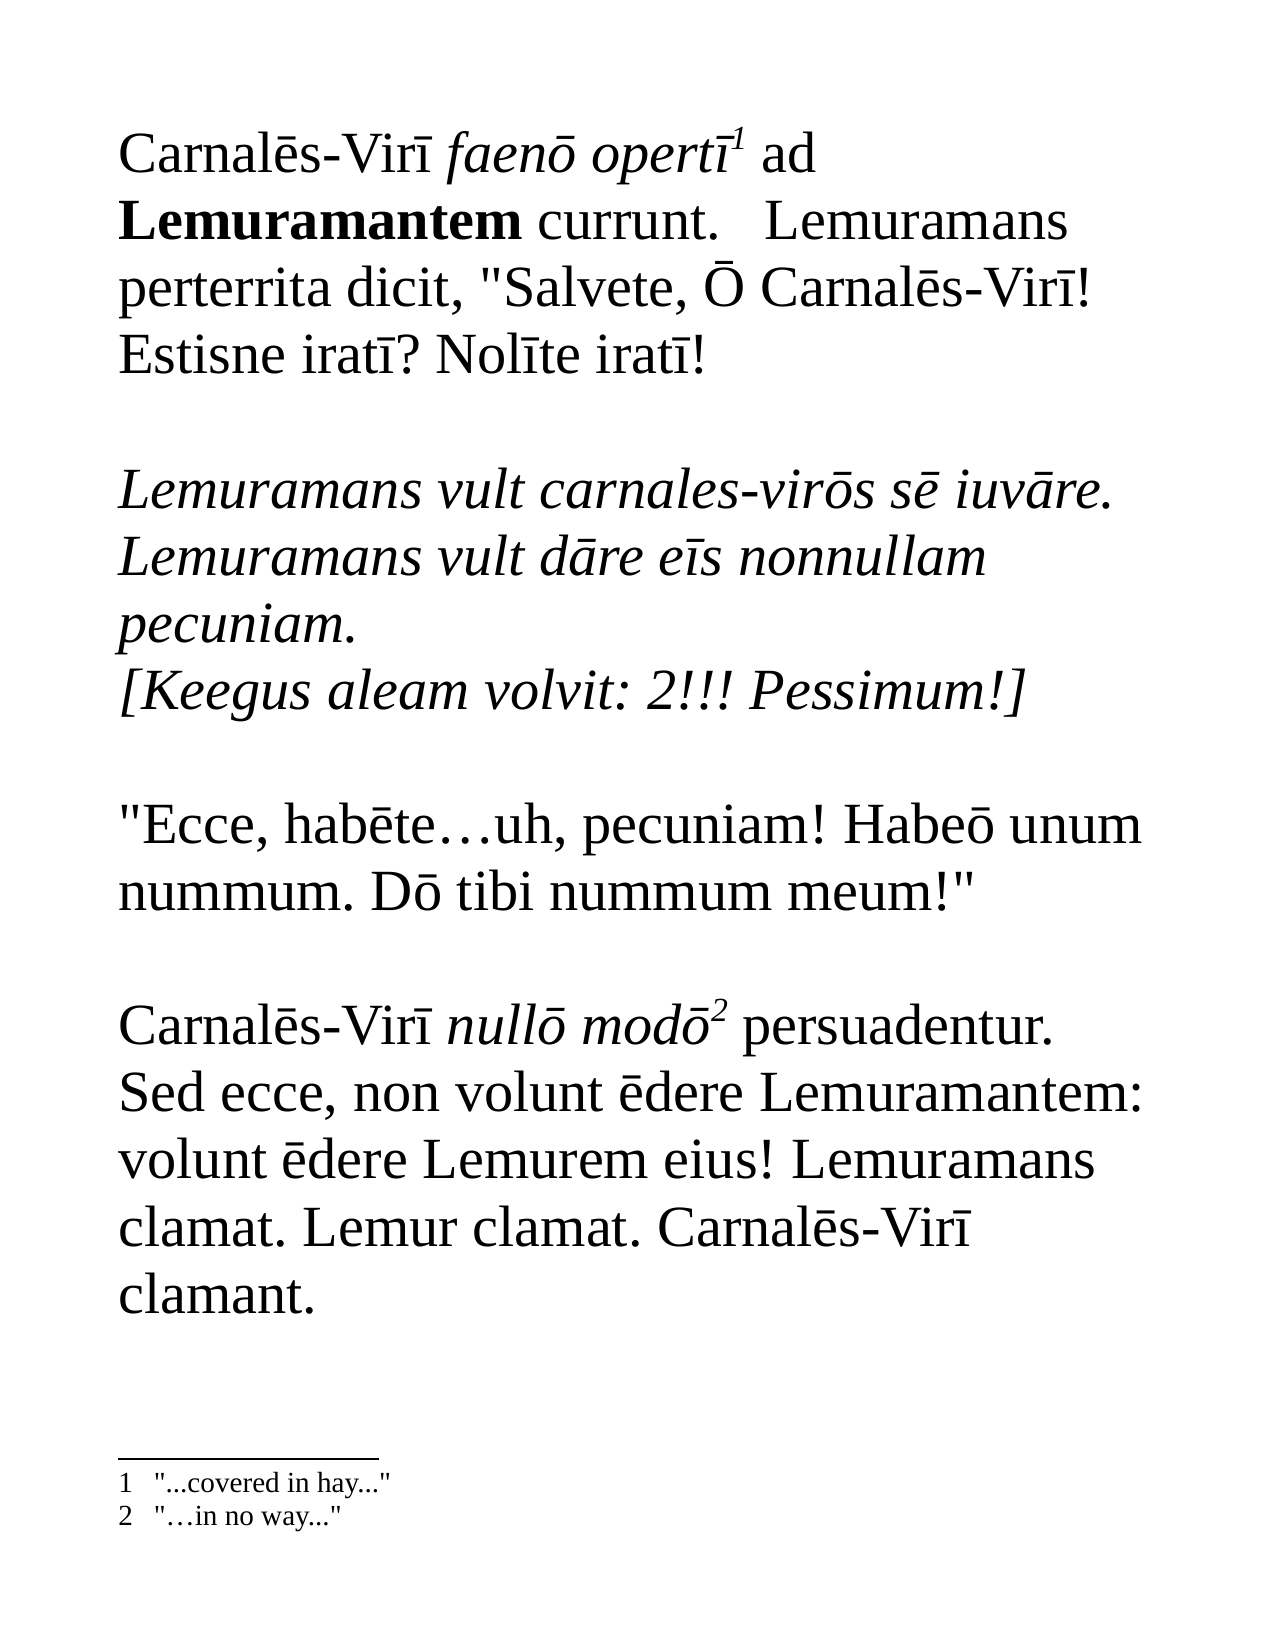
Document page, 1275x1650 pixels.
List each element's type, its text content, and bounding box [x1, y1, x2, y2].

text "...covered in hay..." [118, 1465, 1157, 1498]
text Carnalēs-Virī nullō modō persuadentur. Sed ecce, non volunt ēdere Lemuramantem: volunt ēdere Lemurem eius! Lemuramans clamat. Lemur clamat. Carnalēs-Virī clamant. [118, 990, 1157, 1326]
text "…in no way..." [118, 1498, 1157, 1532]
text [Keegus aleam volvit: 2!!! Pessimum!] [118, 655, 1157, 722]
text "Ecce, habēte…uh, pecuniam! Habeō unum nummum. Dō tibi nummum meum!" [118, 789, 1157, 923]
text Lemuramans vult carnales-virōs sē iuvāre. Lemuramans vult dāre eīs nonnullam pecuniam. [118, 453, 1157, 655]
text Carnalēs-Virī faenō opertī ad Lemuramantem currunt. Lemuramans perterrita dicit, "Salvete, Ō Carnalēs-Virī! Estisne iratī? Nolīte iratī! [118, 118, 1157, 386]
